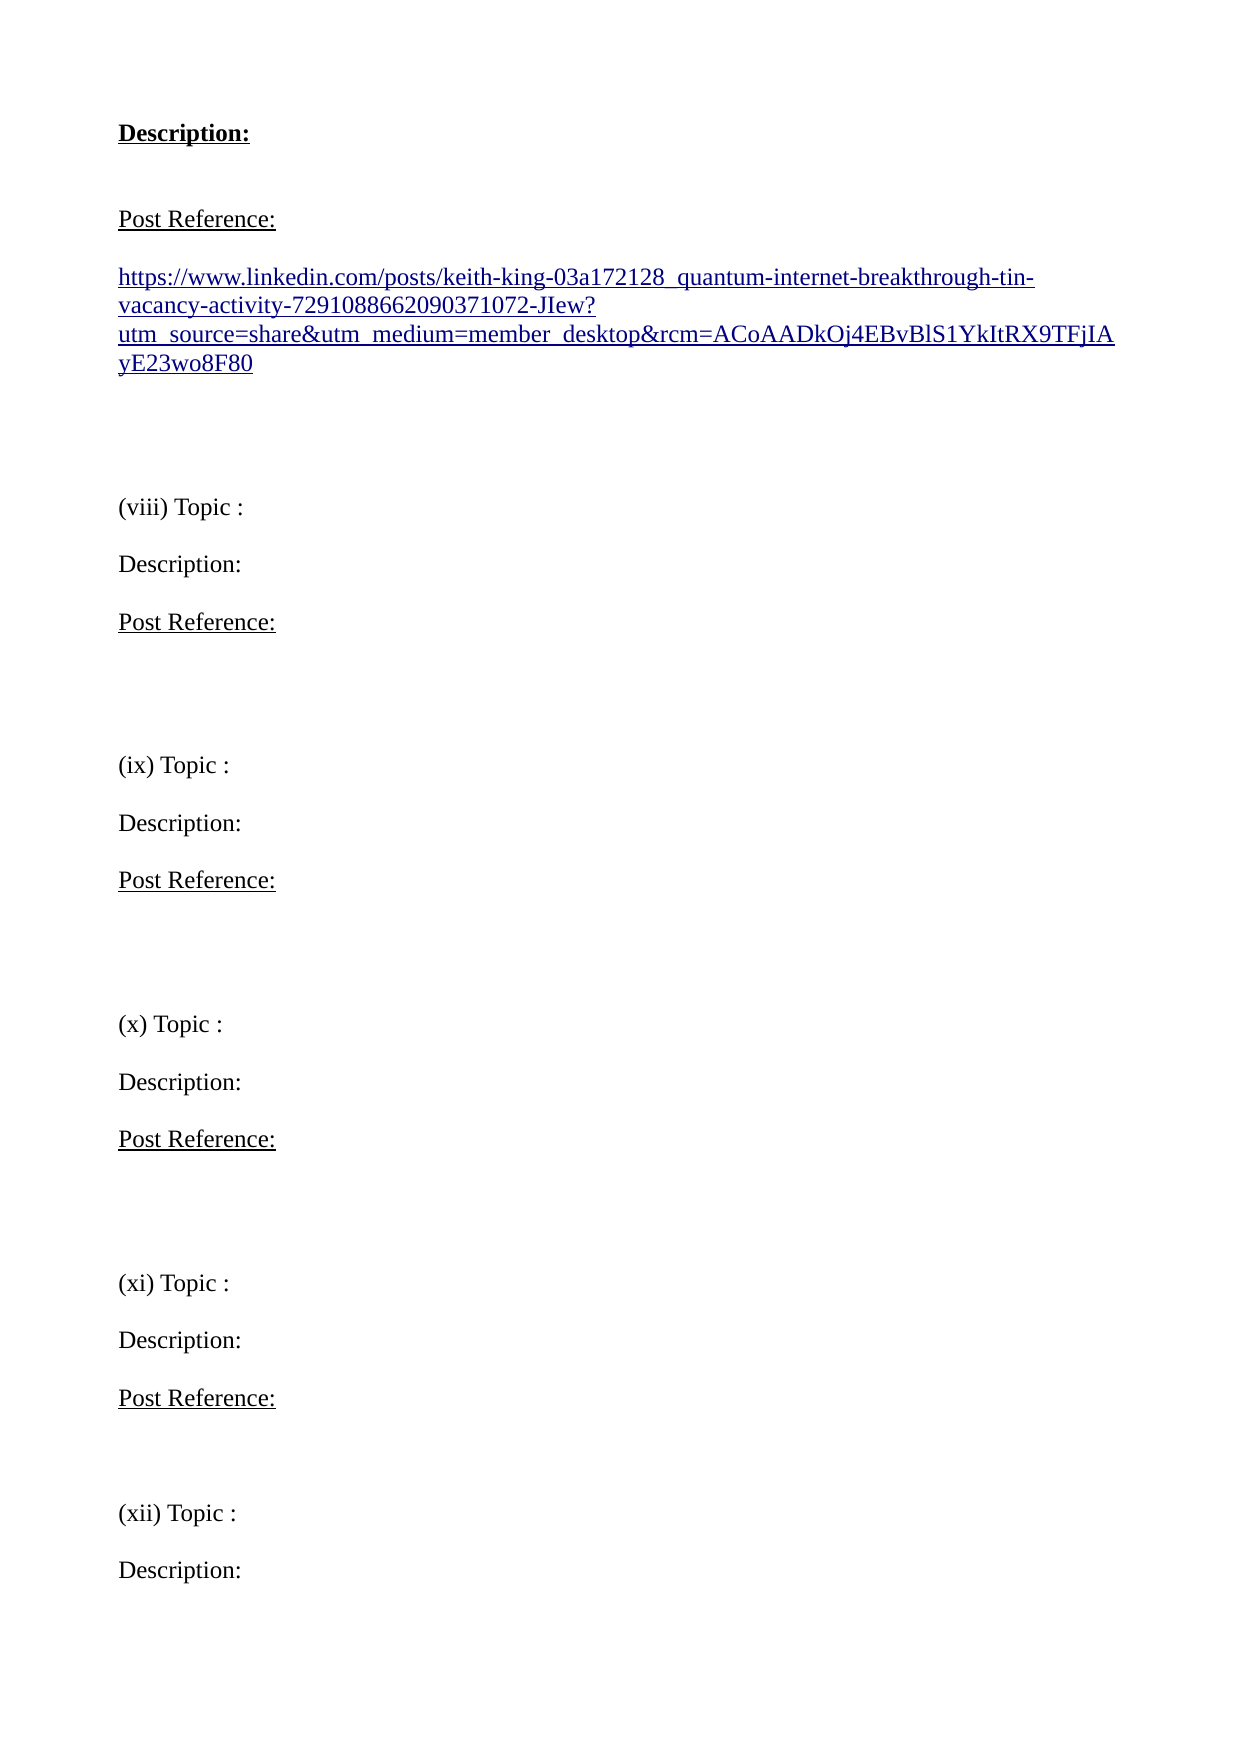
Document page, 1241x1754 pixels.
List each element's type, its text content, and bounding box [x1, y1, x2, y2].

text Description: Post Reference: https://www.linkedin.com/posts/keith-king-03a172128_quantum-internet-breakthrough-tin-vacancy-activity-7291088662090371072-JIew?utm_source=share&utm_medium=member_desktop&rcm=ACoAADkOj4EBvBlS1YkItRX9TFjIAyE23wo8F80 (viii) Topic : Description: Post Reference: (ix) Topic : Description: Post Reference: (x) Topic : Description: Post Reference: (xi) Topic : Description: Post Reference: (xii) Topic : Description: [118, 118, 1122, 1613]
